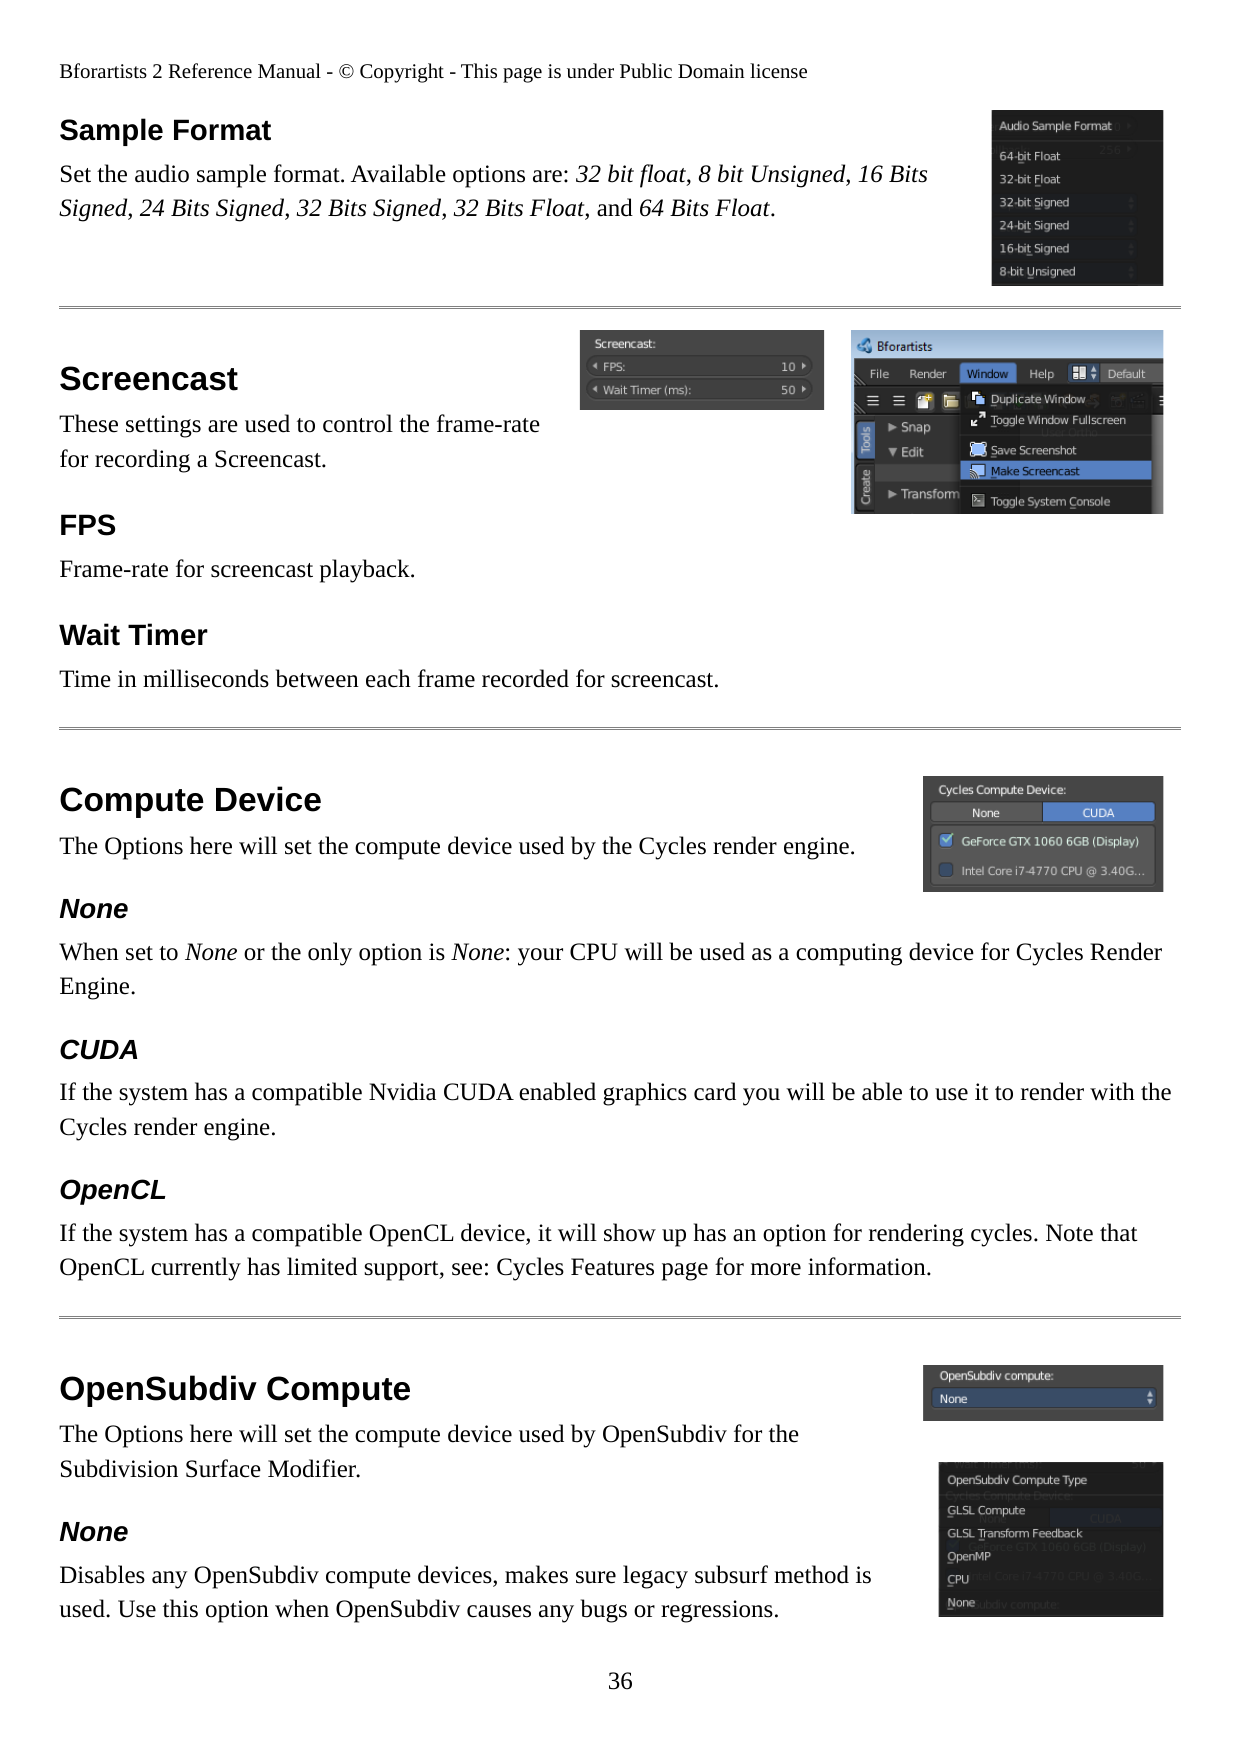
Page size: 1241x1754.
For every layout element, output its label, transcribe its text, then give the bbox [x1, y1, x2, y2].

subtitle [1164, 1516, 1181, 1547]
text If the system has a compatible Nvidia CUDA enabled graphics card you will be able to use it to render with the Cycles render engine. [59, 1077, 1181, 1141]
text These settings are used to control the frame-rate for recording a Screencast. [59, 409, 851, 473]
text The Options here will set the compute device used by OpenSubdiv for the Subdivision Surface Modifier. [59, 1419, 1181, 1483]
text The Options here will set the compute device used by the Cycles render engine. [59, 831, 923, 860]
subtitle [1164, 358, 1181, 397]
picture [579, 330, 825, 410]
subtitle [1164, 1368, 1181, 1407]
picture [923, 1365, 1164, 1421]
subtitle Sample Format [59, 113, 991, 146]
subtitle None [59, 1516, 938, 1547]
subtitle [1164, 780, 1181, 818]
subtitle [1164, 113, 1181, 146]
text If the system has a compatible OpenCL device, it will show up has an option for rendering cycles. Note that OpenCL currently has limited support, see: Cycles Features page for more information. [59, 1218, 1181, 1281]
subtitle CUDA [59, 1033, 1181, 1065]
text Time in milliseconds between each frame recorded for screencast. [59, 664, 1181, 693]
picture [851, 330, 1164, 514]
subtitle OpenSubdiv Compute [59, 1368, 923, 1407]
picture [923, 776, 1164, 892]
text Frame-rate for screencast playback. [59, 554, 1181, 583]
subtitle Compute Device [59, 780, 923, 818]
subtitle [825, 358, 851, 397]
text Set the audio sample format. Available options are: 32 bit float, 8 bit Unsigned, 16 Bits Signed, 24 Bits Signed, 32 Bits Signed, 32 Bits Float, and 64 Bits Float. [59, 159, 991, 222]
subtitle FPS [59, 508, 1181, 541]
subtitle OpenCL [59, 1173, 1181, 1205]
picture [938, 1462, 1164, 1617]
picture [991, 110, 1164, 286]
subtitle Wait Timer [59, 618, 1181, 651]
text When set to None or the only option is None: your CPU will be used as a computing device for Cycles Render Engine. [59, 937, 1181, 1000]
subtitle None [59, 893, 1181, 924]
text Disables any OpenSubdiv compute devices, makes sure legacy subsurf method is used. Use this option when OpenSubdiv causes any bugs or regressions. [59, 1560, 1181, 1623]
subtitle Screencast [59, 358, 579, 397]
